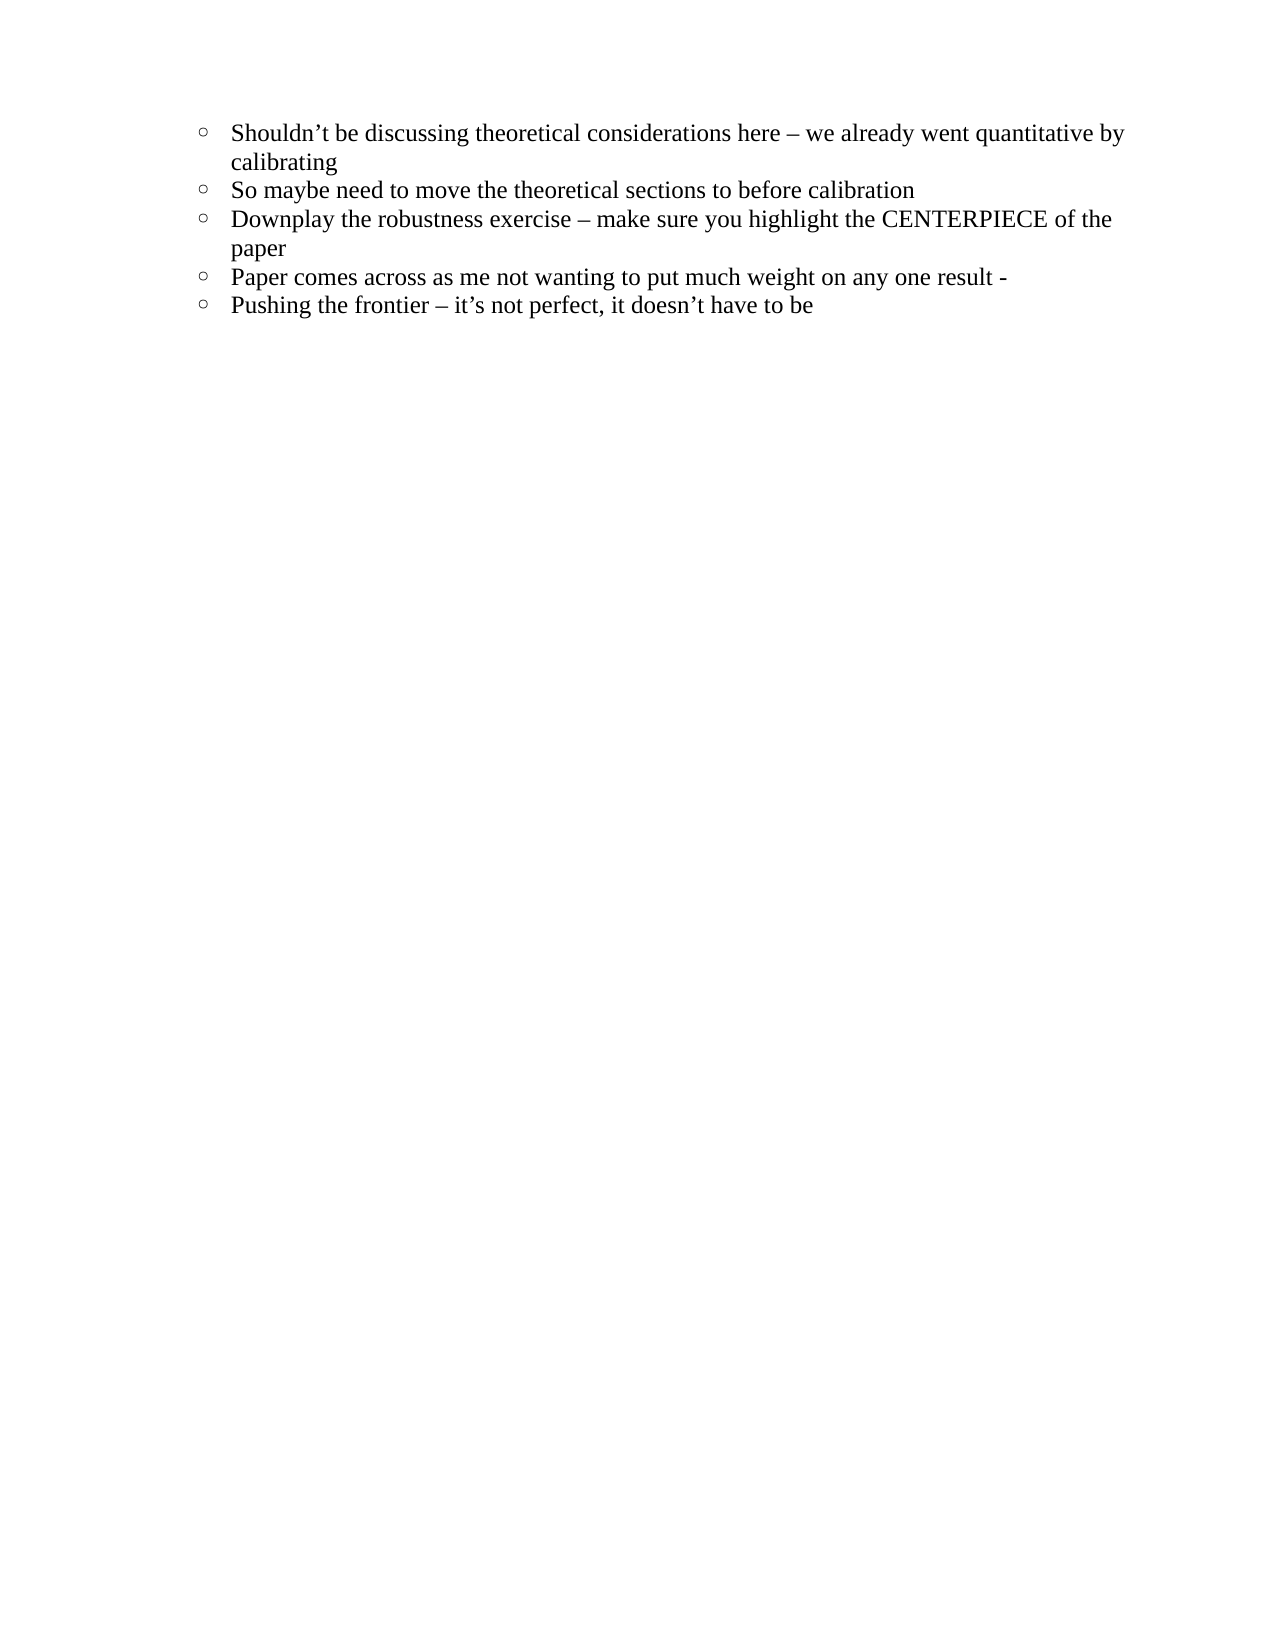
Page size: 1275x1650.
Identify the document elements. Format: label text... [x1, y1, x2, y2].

list So maybe need to move the theoretical sections to before calibration [193, 176, 1157, 204]
list Shouldn’t be discussing theoretical considerations here – we already went quantitative by calibrating [193, 118, 1157, 176]
list Pushing the frontier – it’s not perfect, it doesn’t have to be [193, 291, 1157, 319]
list Downplay the robustness exercise – make sure you highlight the CENTERPIECE of the paper [193, 204, 1157, 262]
list Paper comes across as me not wanting to put much weight on any one result - [193, 262, 1157, 291]
